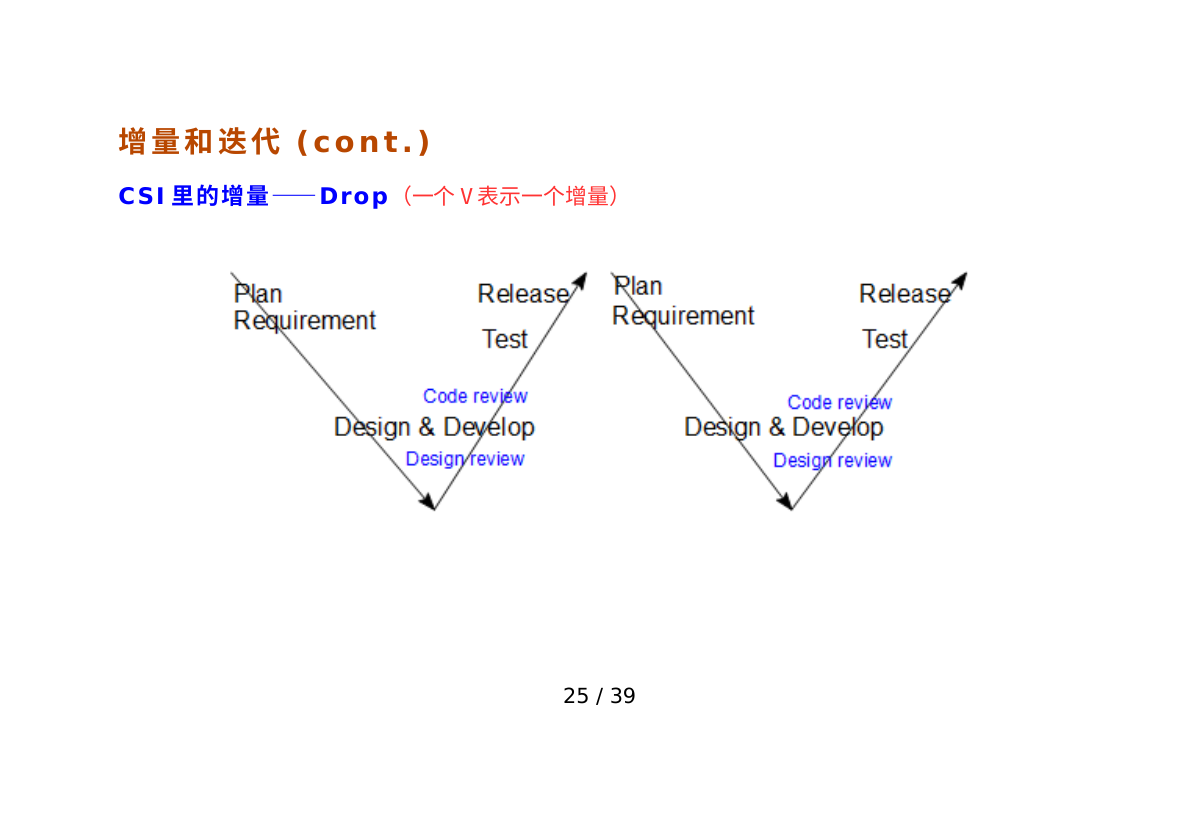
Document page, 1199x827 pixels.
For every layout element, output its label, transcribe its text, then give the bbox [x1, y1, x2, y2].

text CSI里的增量——Drop（一个V表示一个增量） [118, 178, 1081, 211]
picture [215, 248, 983, 530]
title 增量和迭代 (cont.) [118, 118, 1081, 160]
